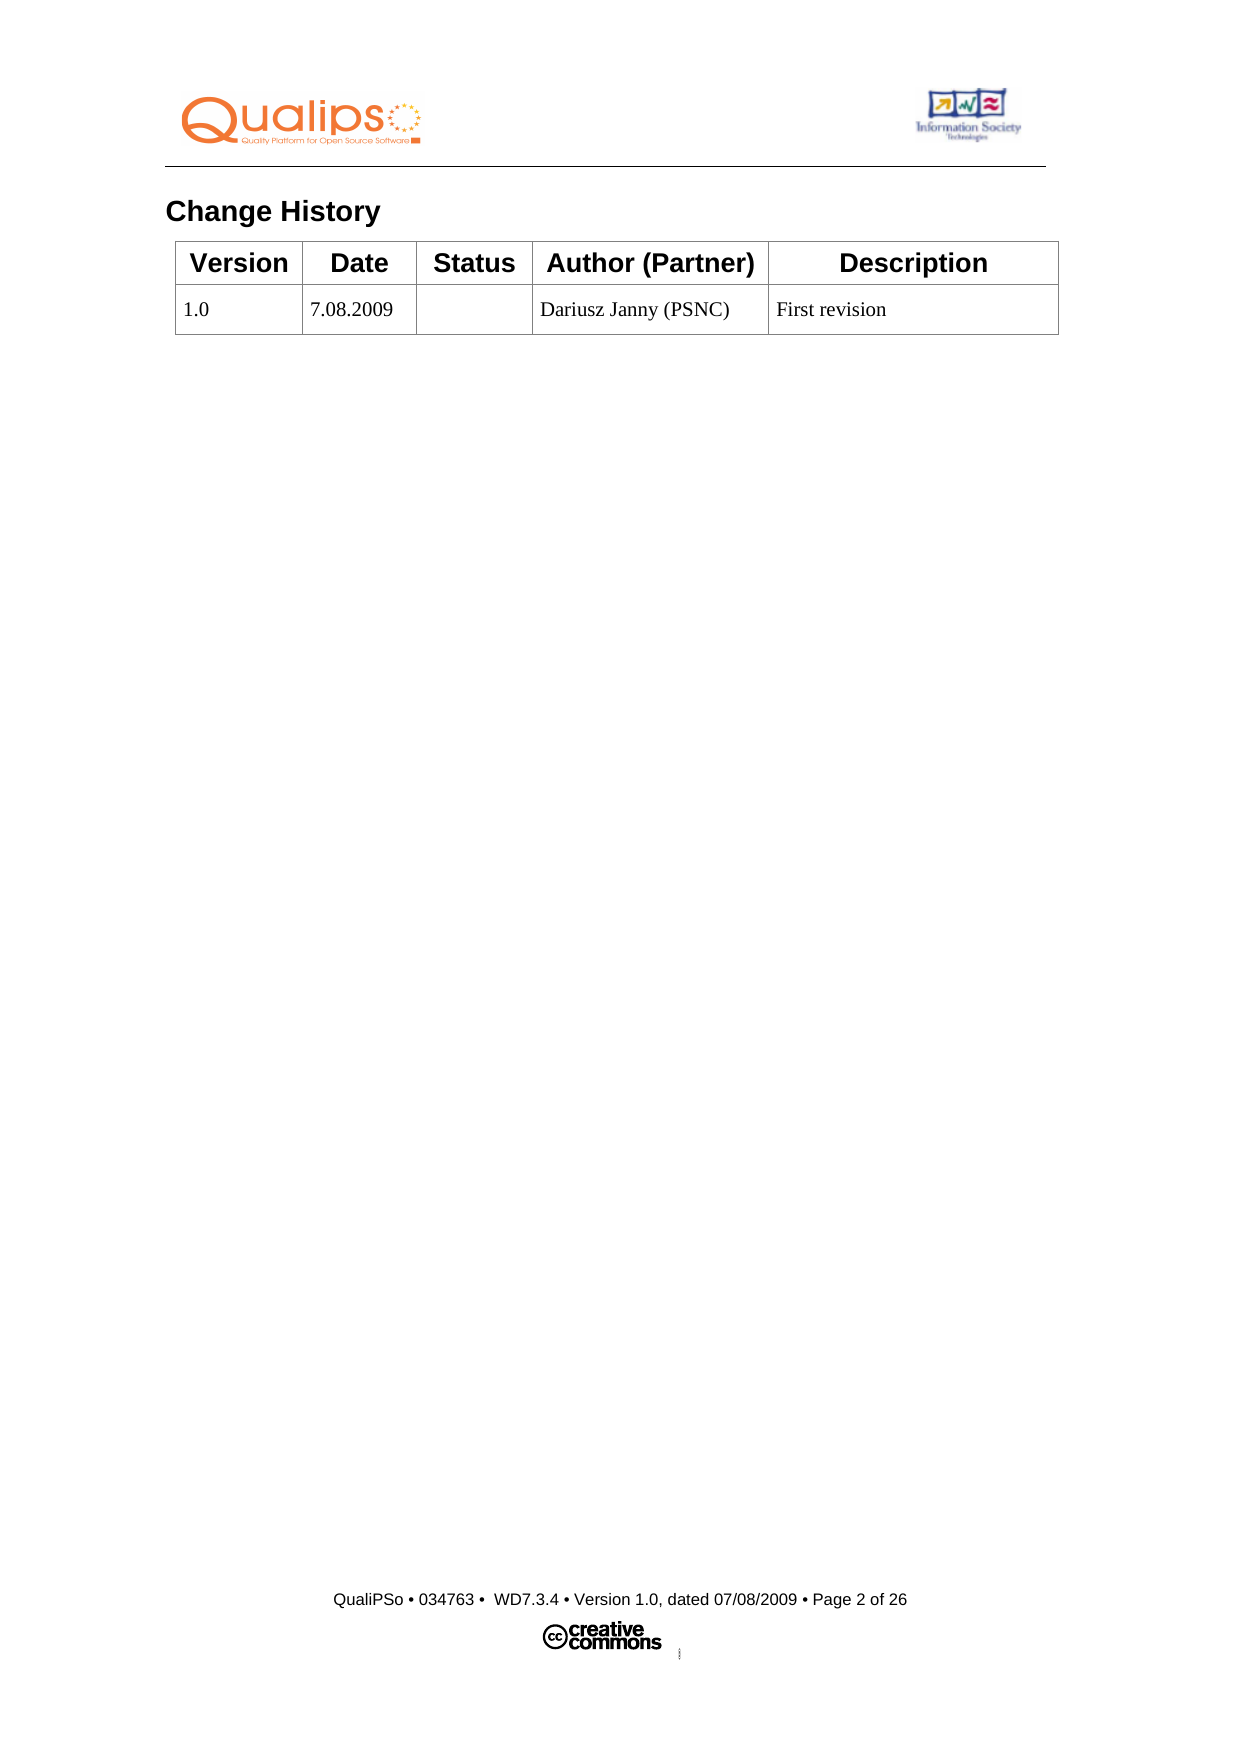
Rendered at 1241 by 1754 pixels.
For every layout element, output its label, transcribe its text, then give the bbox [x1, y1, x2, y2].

table_cell 1.0 [176, 285, 302, 333]
picture [181, 91, 425, 146]
table_header Version [176, 242, 302, 284]
table_header Date [303, 242, 416, 284]
picture [902, 82, 1035, 146]
text Change History [165, 195, 1075, 228]
table_header Author (Partner) [533, 242, 768, 284]
table_cell First revision [769, 285, 1058, 333]
table_cell [417, 285, 532, 333]
table_cell Dariusz Janny (PSNC) [533, 285, 768, 333]
table_header Status [417, 242, 532, 284]
table_header Description [769, 242, 1058, 284]
table_cell 7.08.2009 [303, 285, 416, 333]
